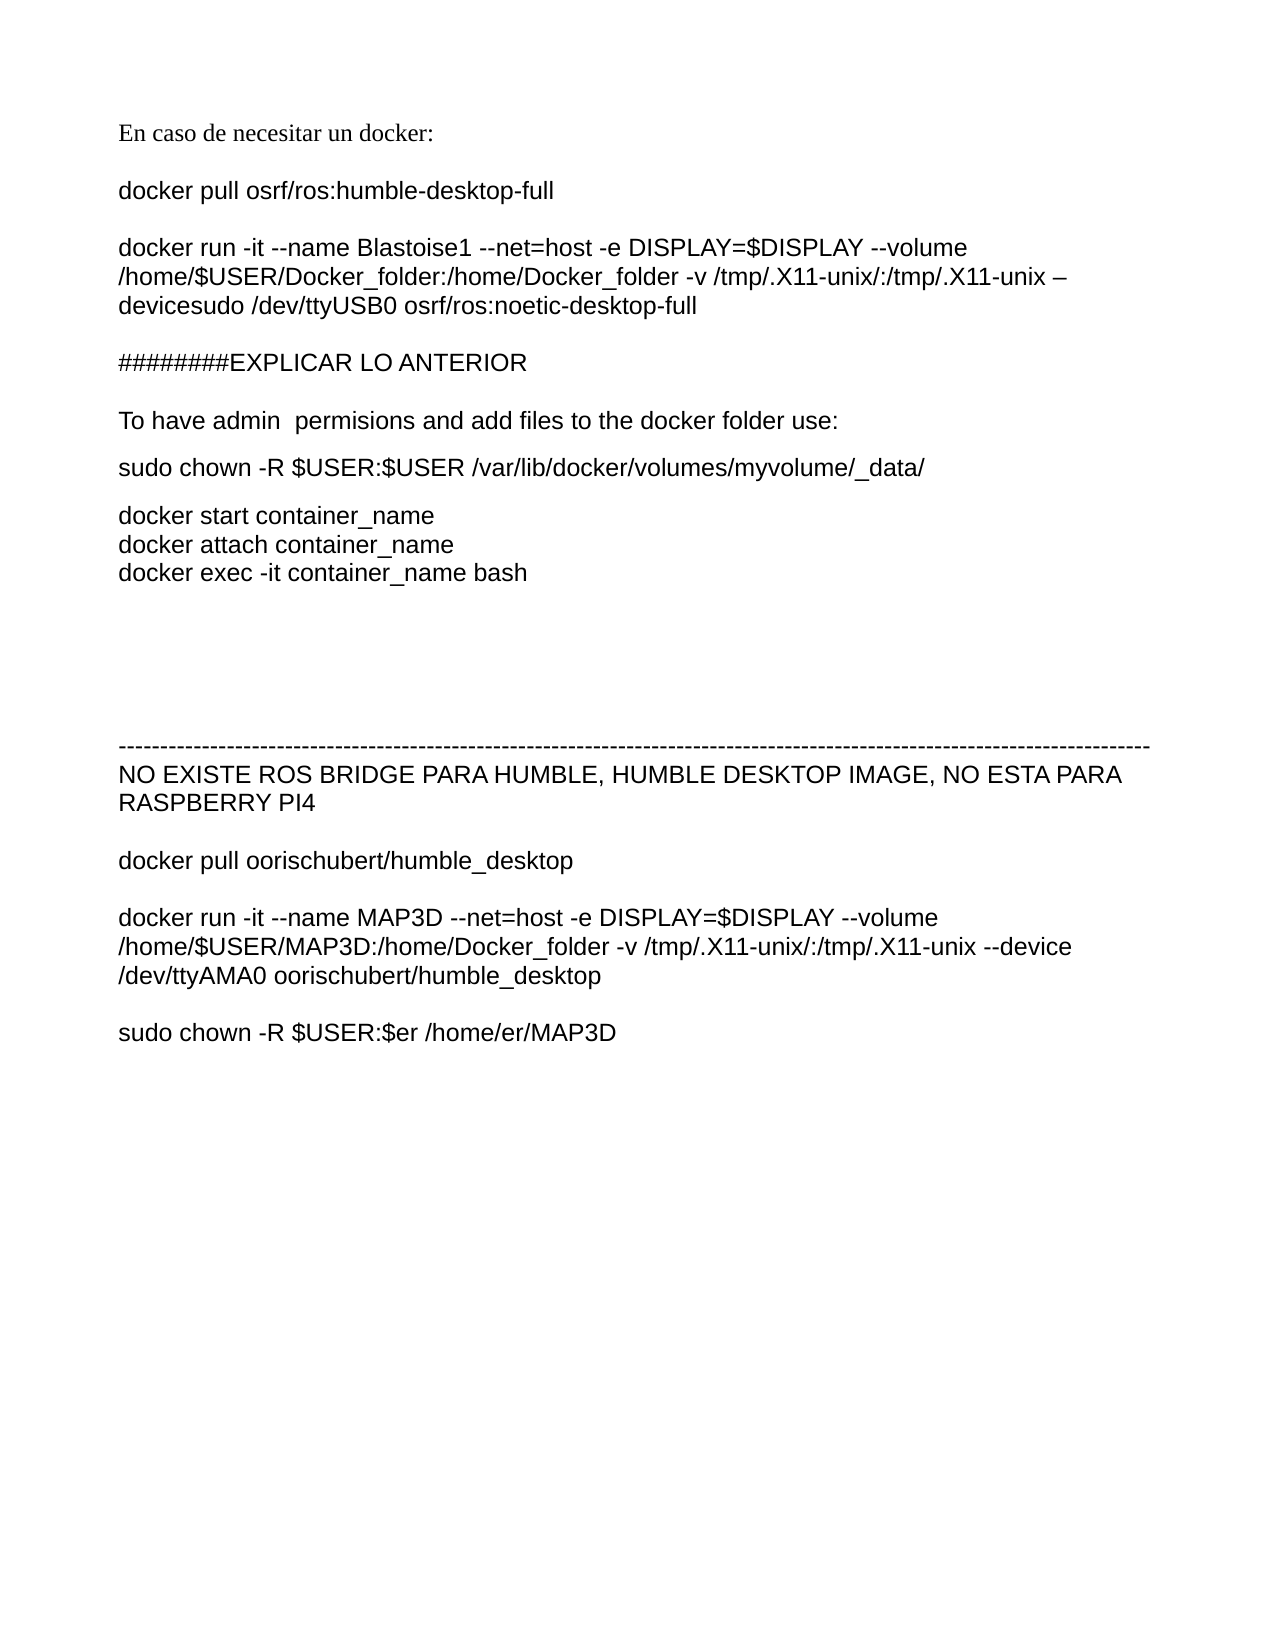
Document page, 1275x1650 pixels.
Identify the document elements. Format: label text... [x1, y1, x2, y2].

text docker run -it --name Blastoise1 --net=host -e DISPLAY=$DISPLAY --volume /home/$USER/Docker_folder:/home/Docker_folder -v /tmp/.X11-unix/:/tmp/.X11-unix –devicesudo /dev/ttyUSB0 osrf/ros:noetic-desktop-full [118, 233, 1157, 319]
text docker run -it --name MAP3D --net=host -e DISPLAY=$DISPLAY --volume /home/$USER/MAP3D:/home/Docker_folder -v /tmp/.X11-unix/:/tmp/.X11-unix --device /dev/ttyAMA0 oorischubert/humble_desktop [118, 903, 1157, 989]
text NO EXISTE ROS BRIDGE PARA HUMBLE, HUMBLE DESKTOP IMAGE, NO ESTA PARA RASPBERRY PI4 [118, 759, 1157, 817]
text docker start container_name [118, 501, 1157, 529]
text docker exec -it container_name bash [118, 558, 1157, 587]
text To have admin permisions and add files to the docker folder use: [118, 406, 1157, 434]
text sudo chown -R $USER:$er /home/er/MAP3D [118, 1018, 1157, 1047]
text docker pull osrf/ros:humble-desktop-full [118, 176, 1157, 204]
text sudo chown -R $USER:$USER /var/lib/docker/volumes/myvolume/_data/ [118, 453, 1157, 482]
text docker pull oorischubert/humble_desktop [118, 846, 1157, 874]
text ---------------------------------------------------------------------------------------------------------------------------- [118, 731, 1157, 759]
text docker attach container_name [118, 529, 1157, 558]
text ########EXPLICAR LO ANTERIOR [118, 348, 1157, 377]
text En caso de necesitar un docker: [118, 118, 1157, 147]
